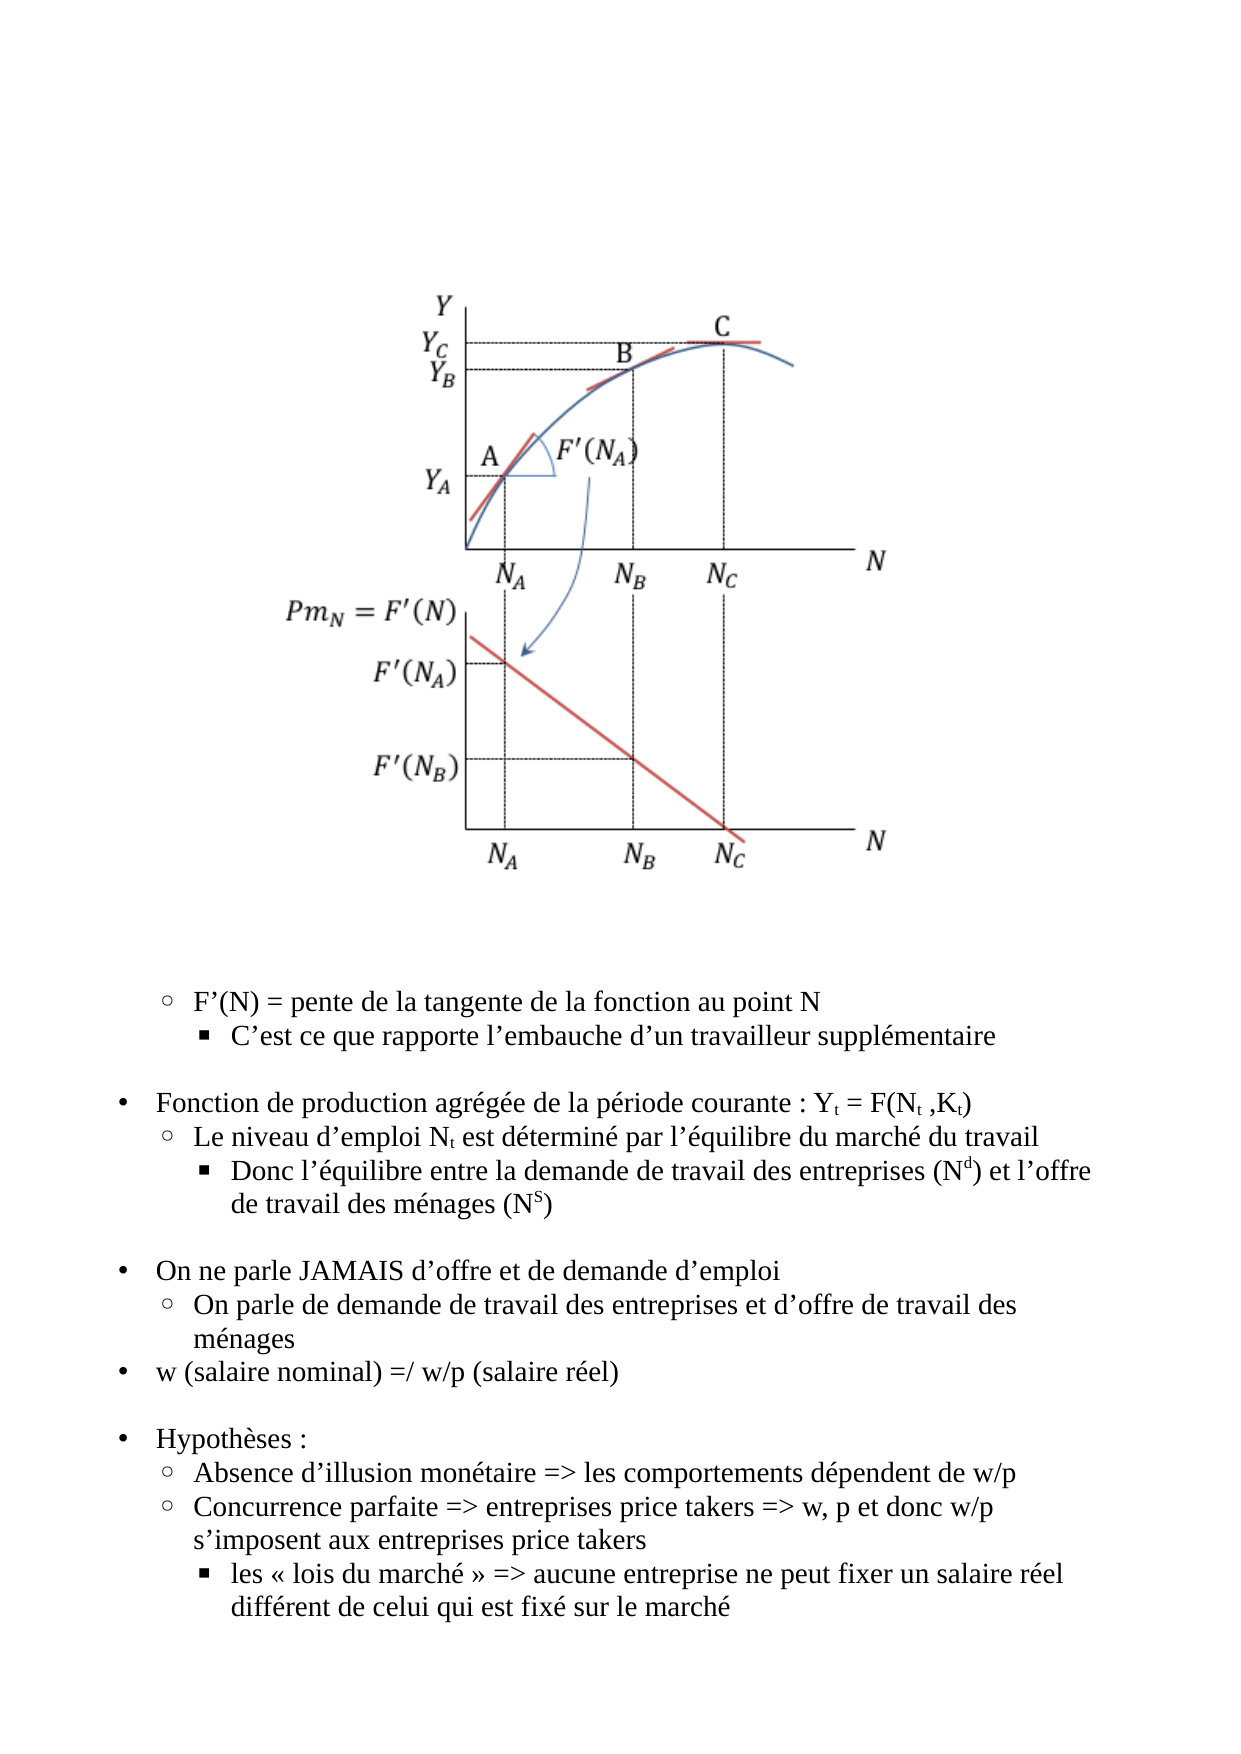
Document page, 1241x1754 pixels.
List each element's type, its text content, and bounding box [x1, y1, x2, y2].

list les « lois du marché » => aucune entreprise ne peut fixer un salaire réel différent de celui qui est fixé sur le marché [193, 1556, 1122, 1623]
list On parle de demande de travail des entreprises et d’offre de travail des ménages [156, 1287, 1122, 1354]
list F’(N) = pente de la tangente de la fonction au point N [156, 984, 1122, 1018]
list Absence d’illusion monétaire => les comportements dépendent de w/p [156, 1455, 1122, 1489]
list Concurrence parfaite => entreprises price takers => w, p et donc w/p s’imposent aux entreprises price takers [156, 1489, 1122, 1556]
list Le niveau d’emploi Nt est déterminé par l’équilibre du marché du travail [156, 1119, 1122, 1153]
list C’est ce que rapporte l’embauche d’un travailleur supplémentaire [193, 1018, 1122, 1052]
list Hypothèses : [118, 1421, 1122, 1455]
list w (salaire nominal) =/ w/p (salaire réel) [118, 1354, 1122, 1388]
list On ne parle JAMAIS d’offre et de demande d’emploi [118, 1253, 1122, 1287]
list Donc l’équilibre entre la demande de travail des entreprises (Nd) et l’offre de travail des ménages (NS) [193, 1153, 1122, 1220]
picture [226, 283, 986, 918]
list Fonction de production agrégée de la période courante : Yt = F(Nt ,Kt) [118, 1085, 1122, 1119]
